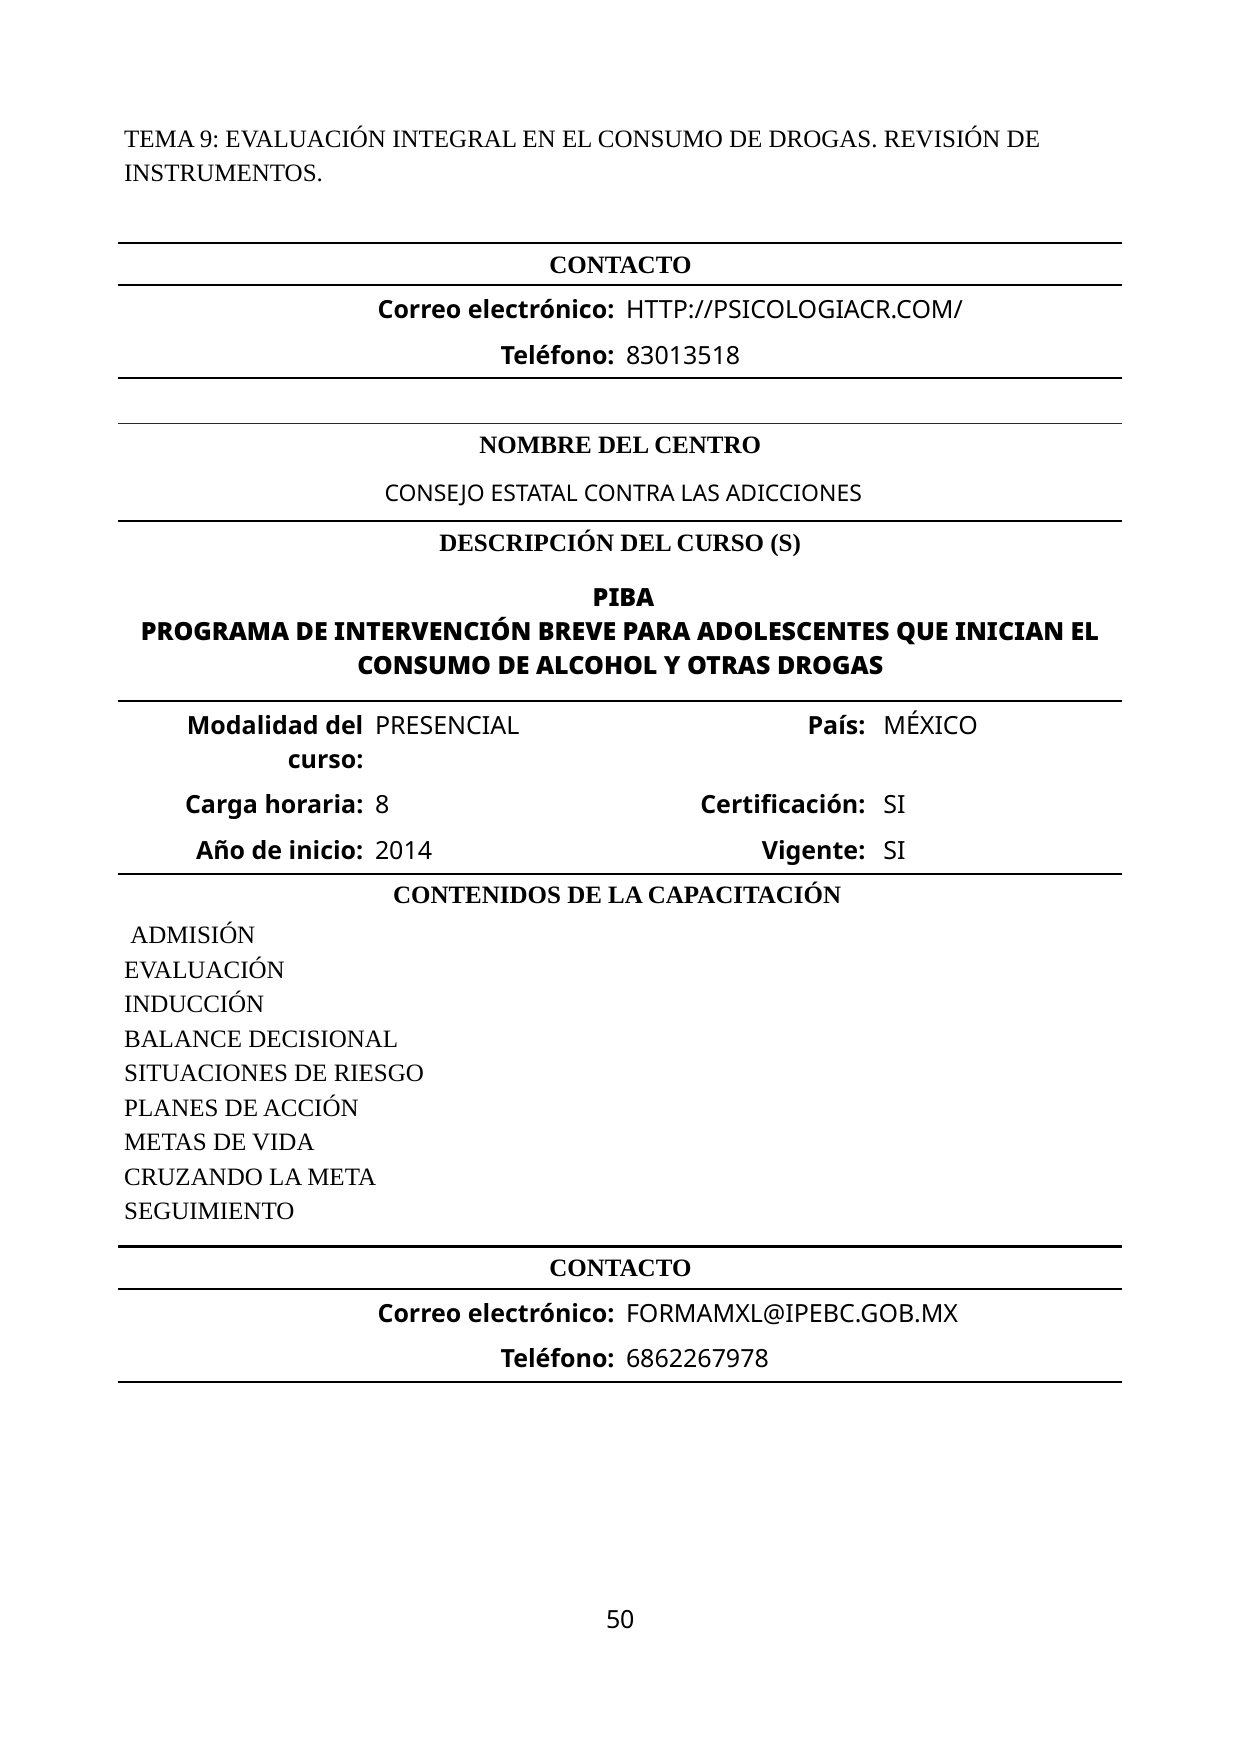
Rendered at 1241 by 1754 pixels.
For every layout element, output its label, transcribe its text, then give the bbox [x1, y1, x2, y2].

table_cell Año de inicio: [118, 827, 369, 872]
table_cell Teléfono: [118, 1335, 620, 1381]
table_cell TEMA 9: EVALUACIÓN INTEGRAL EN EL CONSUMO DE DROGAS. REVISIÓN DE INSTRUMENTOS. [118, 118, 1122, 242]
table_cell CONTENIDOS DE LA CAPACITACIÓN [118, 875, 1122, 915]
table_cell Certificación: [620, 781, 871, 827]
table_header NOMBRE DEL CENTRO [118, 425, 1122, 465]
table_cell Vigente: [620, 827, 871, 872]
table_cell 6862267978 [620, 1335, 1122, 1381]
table_cell 8 [369, 781, 620, 827]
table_cell País: [620, 702, 871, 781]
table_cell DESCRIPCIÓN DEL CURSO (S) [118, 522, 1122, 562]
table_cell HTTP://PSICOLOGIACR.COM/ [620, 286, 1122, 332]
table_cell 2014 [369, 827, 620, 872]
table_cell Carga horaria: [118, 781, 369, 827]
table_cell SI [871, 781, 1122, 827]
table_cell SI [871, 827, 1122, 872]
table_cell FORMAMXL@IPEBC.GOB.MX [620, 1290, 1122, 1335]
table_cell MÉXICO [871, 702, 1122, 781]
table_cell CONTACTO [118, 1248, 1122, 1288]
table_cell ADMISIÓN EVALUACIÓN INDUCCIÓN BALANCE DECISIONAL SITUACIONES DE RIESGO PLANES DE ACCIÓN METAS DE VIDA CRUZANDO LA META SEGUIMIENTO [118, 915, 1122, 1245]
table_cell PIBA PROGRAMA DE INTERVENCIÓN BREVE PARA ADOLESCENTES QUE INICIAN EL CONSUMO DE ALCOHOL Y OTRAS DROGAS [118, 562, 1122, 700]
table_cell Teléfono: [118, 332, 620, 377]
table_cell PRESENCIAL [369, 702, 620, 781]
table_cell CONTACTO [118, 244, 1122, 284]
table_cell 83013518 [620, 332, 1122, 377]
table_cell CONSEJO ESTATAL CONTRA LAS ADICCIONES [118, 465, 1122, 520]
table_cell Correo electrónico: [118, 286, 620, 332]
table_cell Modalidad del curso: [118, 702, 369, 781]
table_cell Correo electrónico: [118, 1290, 620, 1335]
